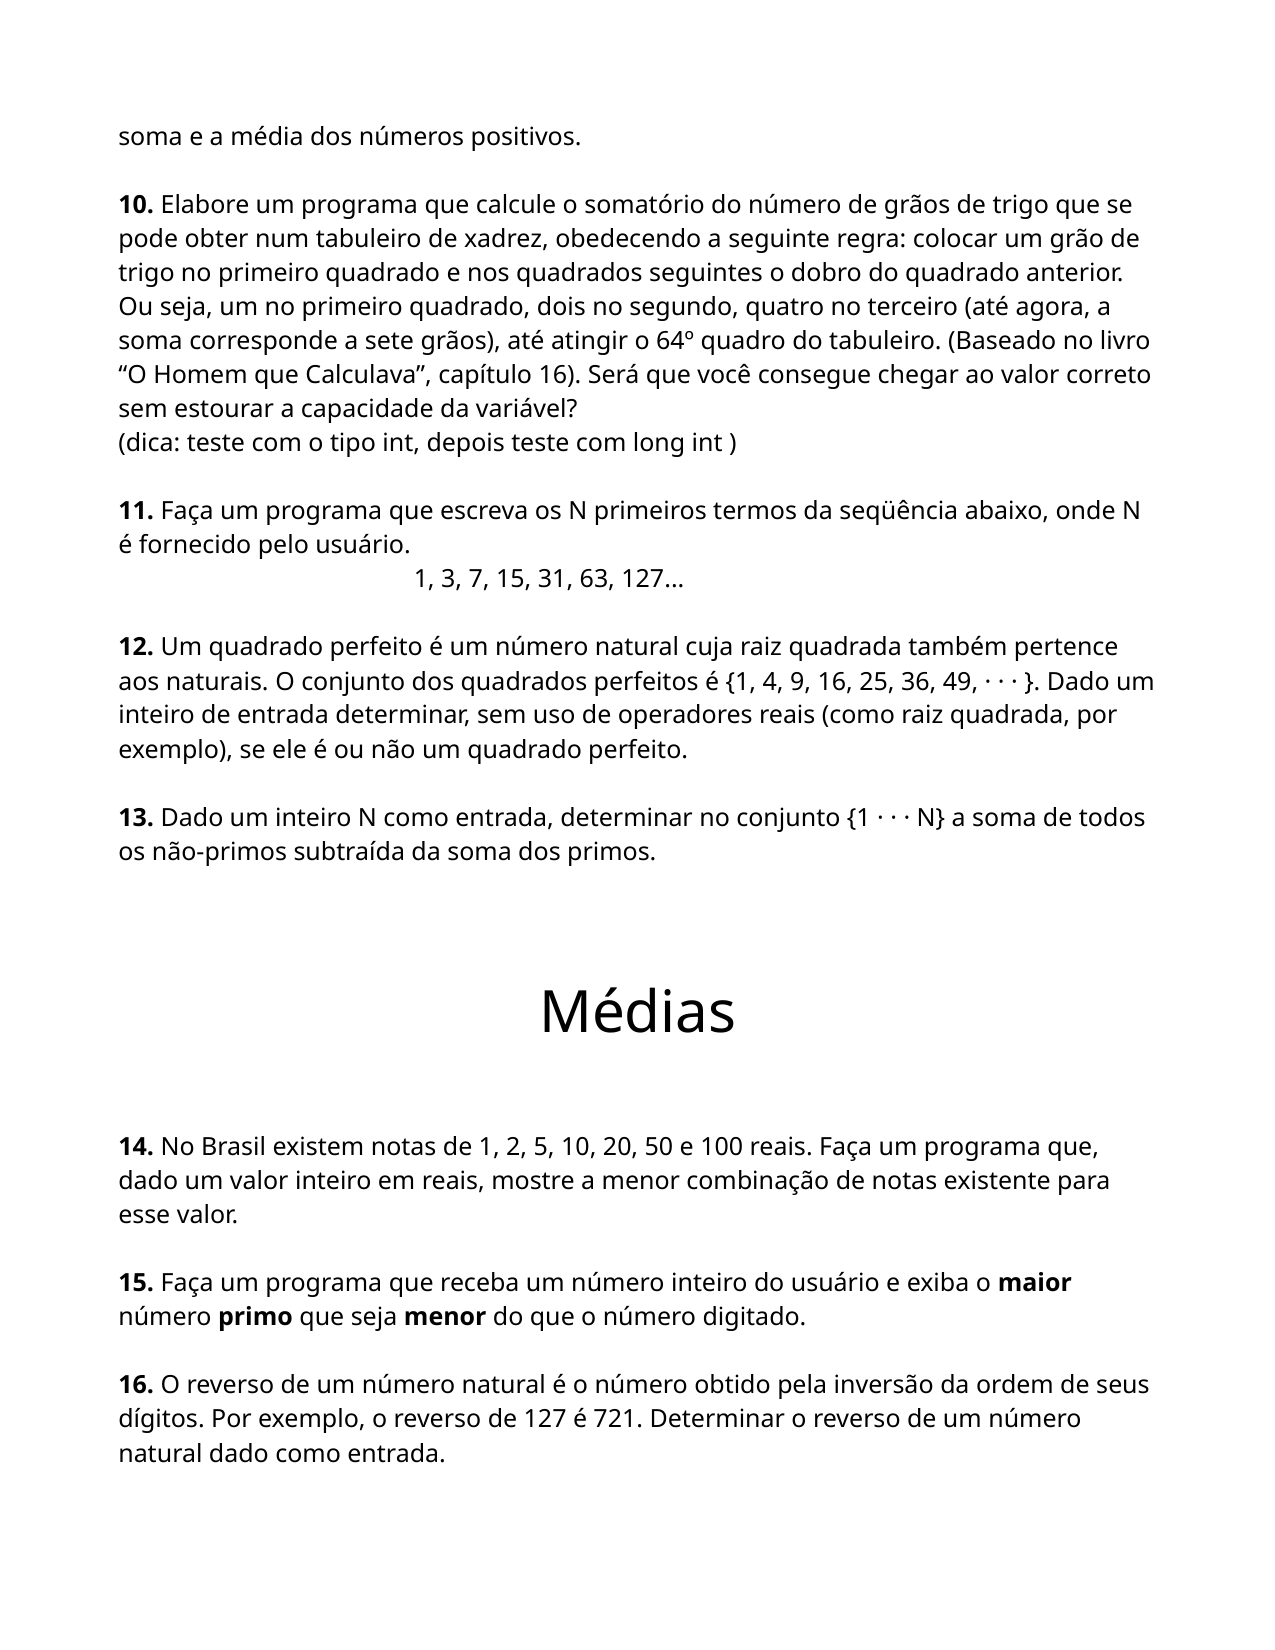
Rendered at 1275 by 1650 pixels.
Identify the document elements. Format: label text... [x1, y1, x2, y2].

text 15. Faça um programa que receba um número inteiro do usuário e exiba o maior número primo que seja menor do que o número digitado. [118, 1265, 1157, 1333]
text 11. Faça um programa que escreva os N primeiros termos da seqüência abaixo, onde N é fornecido pelo usuário. [118, 493, 1157, 561]
text 16. O reverso de um número natural é o número obtido pela inversão da ordem de seus dígitos. Por exemplo, o reverso de 127 é 721. Determinar o reverso de um número natural dado como entrada. [118, 1367, 1157, 1469]
text (dica: teste com o tipo int, depois teste com long int ) [118, 425, 1157, 459]
text 1, 3, 7, 15, 31, 63, 127... [377, 561, 1157, 595]
text 13. Dado um inteiro N como entrada, determinar no conjunto {1 · · · N} a soma de todos os não-primos subtraída da soma dos primos. [118, 799, 1157, 867]
text 10. Elabore um programa que calcule o somatório do número de grãos de trigo que se pode obter num tabuleiro de xadrez, obedecendo a seguinte regra: colocar um grão de trigo no primeiro quadrado e nos quadrados seguintes o dobro do quadrado anterior. Ou seja, um no primeiro quadrado, dois no segundo, quatro no terceiro (até agora, a soma corresponde a sete grãos), até atingir o 64º quadro do tabuleiro. (Baseado no livro “O Homem que Calculava”, capítulo 16). Será que você consegue chegar ao valor correto sem estourar a capacidade da variável? [118, 186, 1157, 425]
text 12. Um quadrado perfeito é um número natural cuja raiz quadrada também pertence aos naturais. O conjunto dos quadrados perfeitos é {1, 4, 9, 16, 25, 36, 49, · · · }. Dado um inteiro de entrada determinar, sem uso de operadores reais (como raiz quadrada, por exemplo), se ele é ou não um quadrado perfeito. [118, 629, 1157, 765]
text Médias [118, 970, 1157, 1049]
text soma e a média dos números positivos. [118, 118, 1157, 152]
text 14. No Brasil existem notas de 1, 2, 5, 10, 20, 50 e 100 reais. Faça um programa que, dado um valor inteiro em reais, mostre a menor combinação de notas existente para esse valor. [118, 1129, 1157, 1231]
